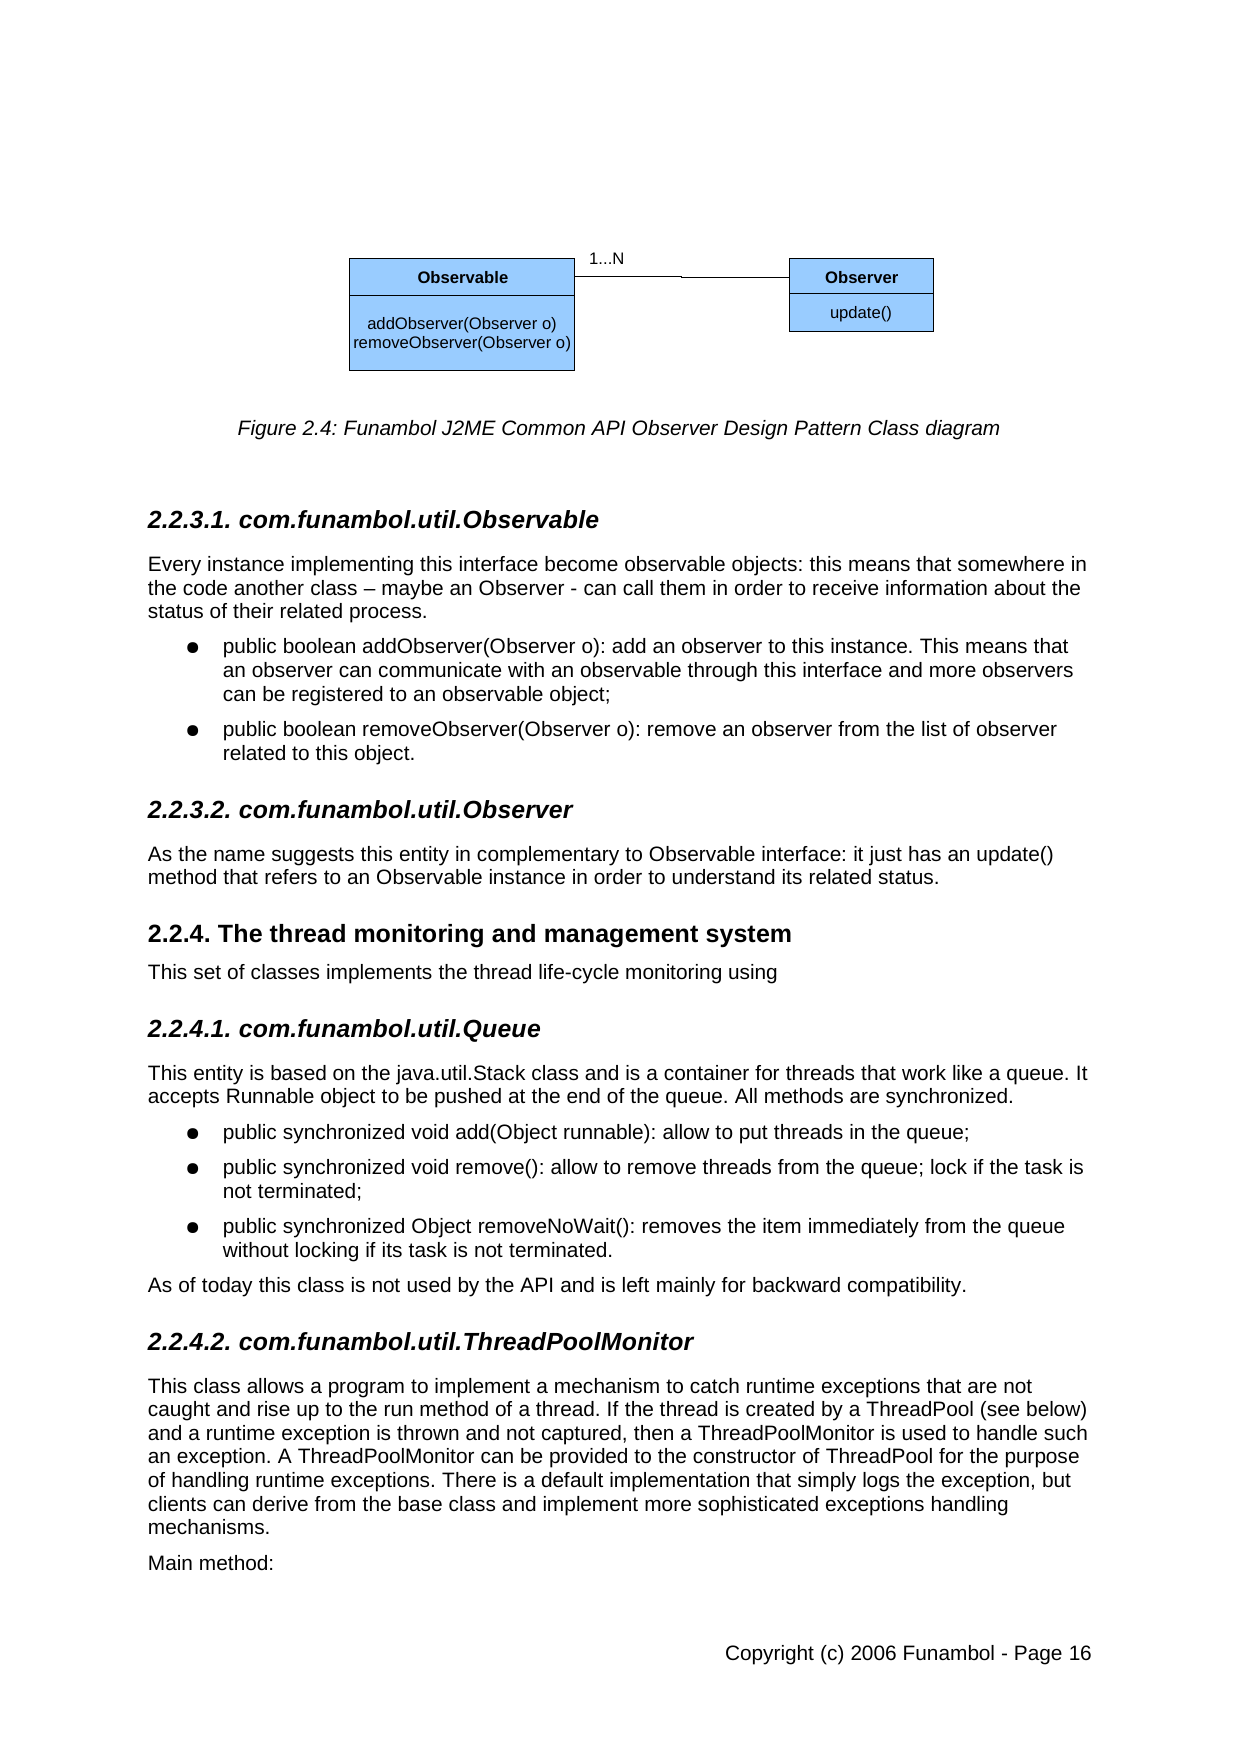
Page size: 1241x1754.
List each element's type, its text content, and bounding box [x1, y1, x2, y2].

text Figure 2.4: Funambol J2ME Common API Observer Design Pattern Class diagram [148, 189, 1093, 440]
text This class allows a program to implement a mechanism to catch runtime exceptions that are not caught and rise up to the run method of a thread. If the thread is created by a ThreadPool (see below) and a runtime exception is thrown and not captured, then a ThreadPoolMonitor is used to handle such an exception. A ThreadPoolMonitor can be provided to the constructor of ThreadPool for the purpose of handling runtime exceptions. There is a default implementation that simply logs the exception, but clients can derive from the base class and implement more sophisticated exceptions handling mechanisms. [148, 1374, 1093, 1539]
subtitle com.funambol.util.Observable [148, 506, 1093, 534]
list public synchronized void remove(): allow to remove threads from the queue; lock if the task is not terminated; [185, 1156, 1093, 1203]
subtitle com.funambol.util.ThreadPoolMonitor [148, 1328, 1093, 1356]
subtitle com.funambol.util.Queue [148, 1015, 1093, 1043]
text Every instance implementing this interface become observable objects: this means that somewhere in the code another class – maybe an Observer - can call them in order to receive information about the status of their related process. [148, 552, 1093, 623]
text Main method: [148, 1551, 1093, 1574]
list public boolean addObserver(Observer o): add an observer to this instance. This means that an observer can communicate with an observable through this interface and more observers can be registered to an observable object; [185, 635, 1093, 706]
text As the name suggests this entity in complementary to Observable interface: it just has an update() method that refers to an Observable instance in order to understand its related status. [148, 842, 1093, 889]
subtitle The thread monitoring and management system [148, 920, 1093, 948]
list public synchronized Object removeNoWait(): removes the item immediately from the queue without locking if its task is not terminated. [185, 1214, 1093, 1262]
text This set of classes implements the thread life-cycle monitoring using [148, 960, 1093, 984]
text This entity is based on the java.util.Stack class and is a container for threads that work like a queue. It accepts Runnable object to be pushed at the end of the queue. All methods are synchronized. [148, 1061, 1093, 1108]
subtitle com.funambol.util.Observer [148, 796, 1093, 823]
list public synchronized void add(Object runnable): allow to put threads in the queue; [185, 1120, 1093, 1144]
list public boolean removeObserver(Observer o): remove an observer from the list of observer related to this object. [185, 717, 1093, 764]
text As of today this class is not used by the API and is left mainly for backward compatibility. [148, 1273, 1093, 1297]
